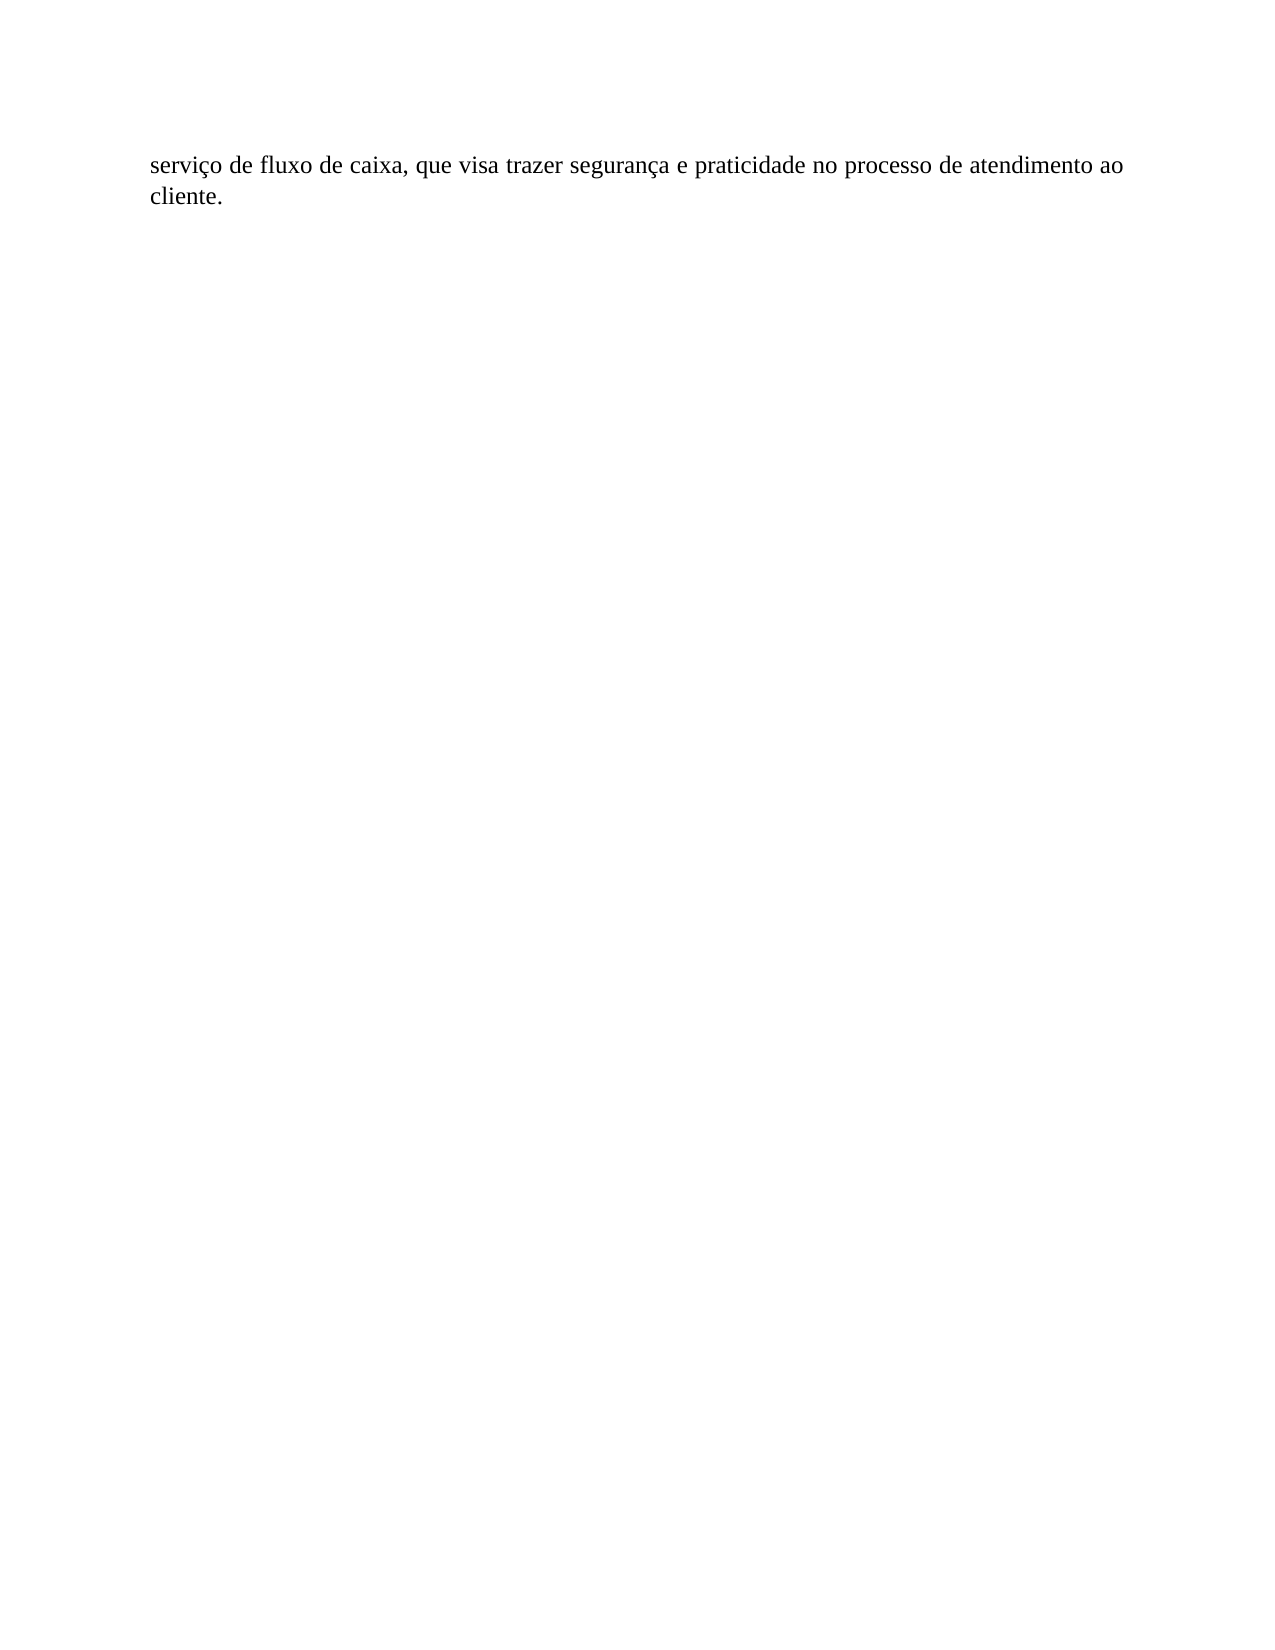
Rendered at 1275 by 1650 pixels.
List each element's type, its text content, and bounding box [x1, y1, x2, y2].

text serviço de fluxo de caixa, que visa trazer segurança e praticidade no processo de atendimento ao cliente. [150, 150, 1125, 210]
